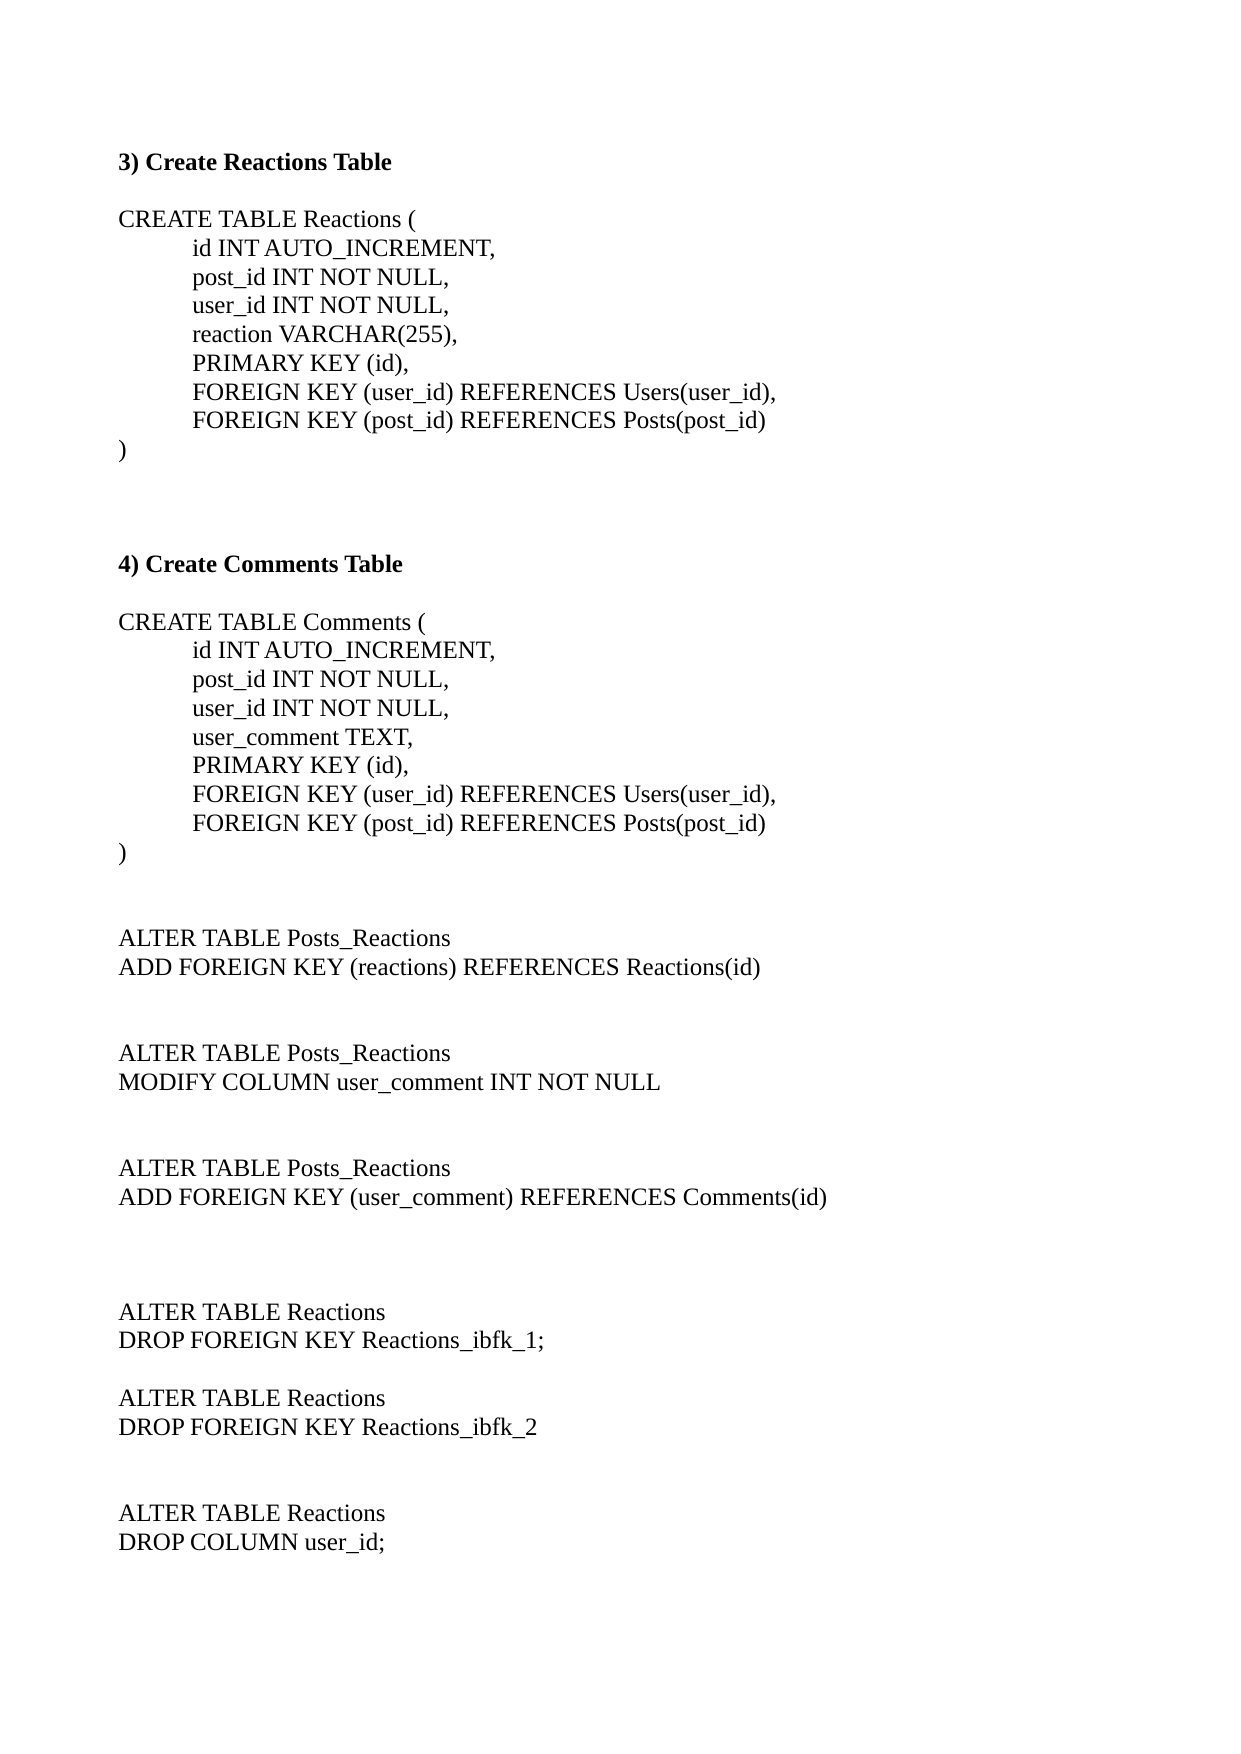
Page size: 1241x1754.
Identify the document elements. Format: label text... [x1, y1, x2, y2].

text ALTER TABLE Posts_Reactions [118, 923, 1122, 952]
text FOREIGN KEY (user_id) REFERENCES Users(user_id), [118, 779, 1122, 808]
text 3) Create Reactions Table [118, 147, 1122, 176]
text user_id INT NOT NULL, [118, 693, 1122, 722]
text DROP FOREIGN KEY Reactions_ibfk_2 [118, 1412, 1122, 1441]
text CREATE TABLE Comments ( [118, 607, 1122, 636]
text ADD FOREIGN KEY (reactions) REFERENCES Reactions(id) [118, 952, 1122, 981]
text FOREIGN KEY (post_id) REFERENCES Posts(post_id) [118, 808, 1122, 837]
text ALTER TABLE Reactions [118, 1383, 1122, 1412]
text post_id INT NOT NULL, [118, 262, 1122, 291]
text id INT AUTO_INCREMENT, [118, 636, 1122, 664]
text user_comment TEXT, [118, 722, 1122, 751]
text id INT AUTO_INCREMENT, [118, 233, 1122, 262]
text DROP FOREIGN KEY Reactions_ibfk_1; [118, 1326, 1122, 1354]
text ALTER TABLE Reactions [118, 1498, 1122, 1527]
text ADD FOREIGN KEY (user_comment) REFERENCES Comments(id) [118, 1182, 1122, 1211]
text FOREIGN KEY (user_id) REFERENCES Users(user_id), [118, 377, 1122, 406]
text PRIMARY KEY (id), [118, 751, 1122, 779]
text CREATE TABLE Reactions ( [118, 204, 1122, 233]
text 4) Create Comments Table [118, 549, 1122, 578]
text ALTER TABLE Posts_Reactions [118, 1038, 1122, 1067]
text ALTER TABLE Posts_Reactions [118, 1153, 1122, 1182]
text reaction VARCHAR(255), [118, 319, 1122, 348]
text post_id INT NOT NULL, [118, 664, 1122, 693]
text DROP COLUMN user_id; [118, 1527, 1122, 1556]
text PRIMARY KEY (id), [118, 348, 1122, 377]
text FOREIGN KEY (post_id) REFERENCES Posts(post_id) [118, 406, 1122, 434]
text MODIFY COLUMN user_comment INT NOT NULL [118, 1067, 1122, 1096]
text ) [118, 434, 1122, 463]
text ) [118, 837, 1122, 866]
text user_id INT NOT NULL, [118, 291, 1122, 319]
text ALTER TABLE Reactions [118, 1297, 1122, 1326]
